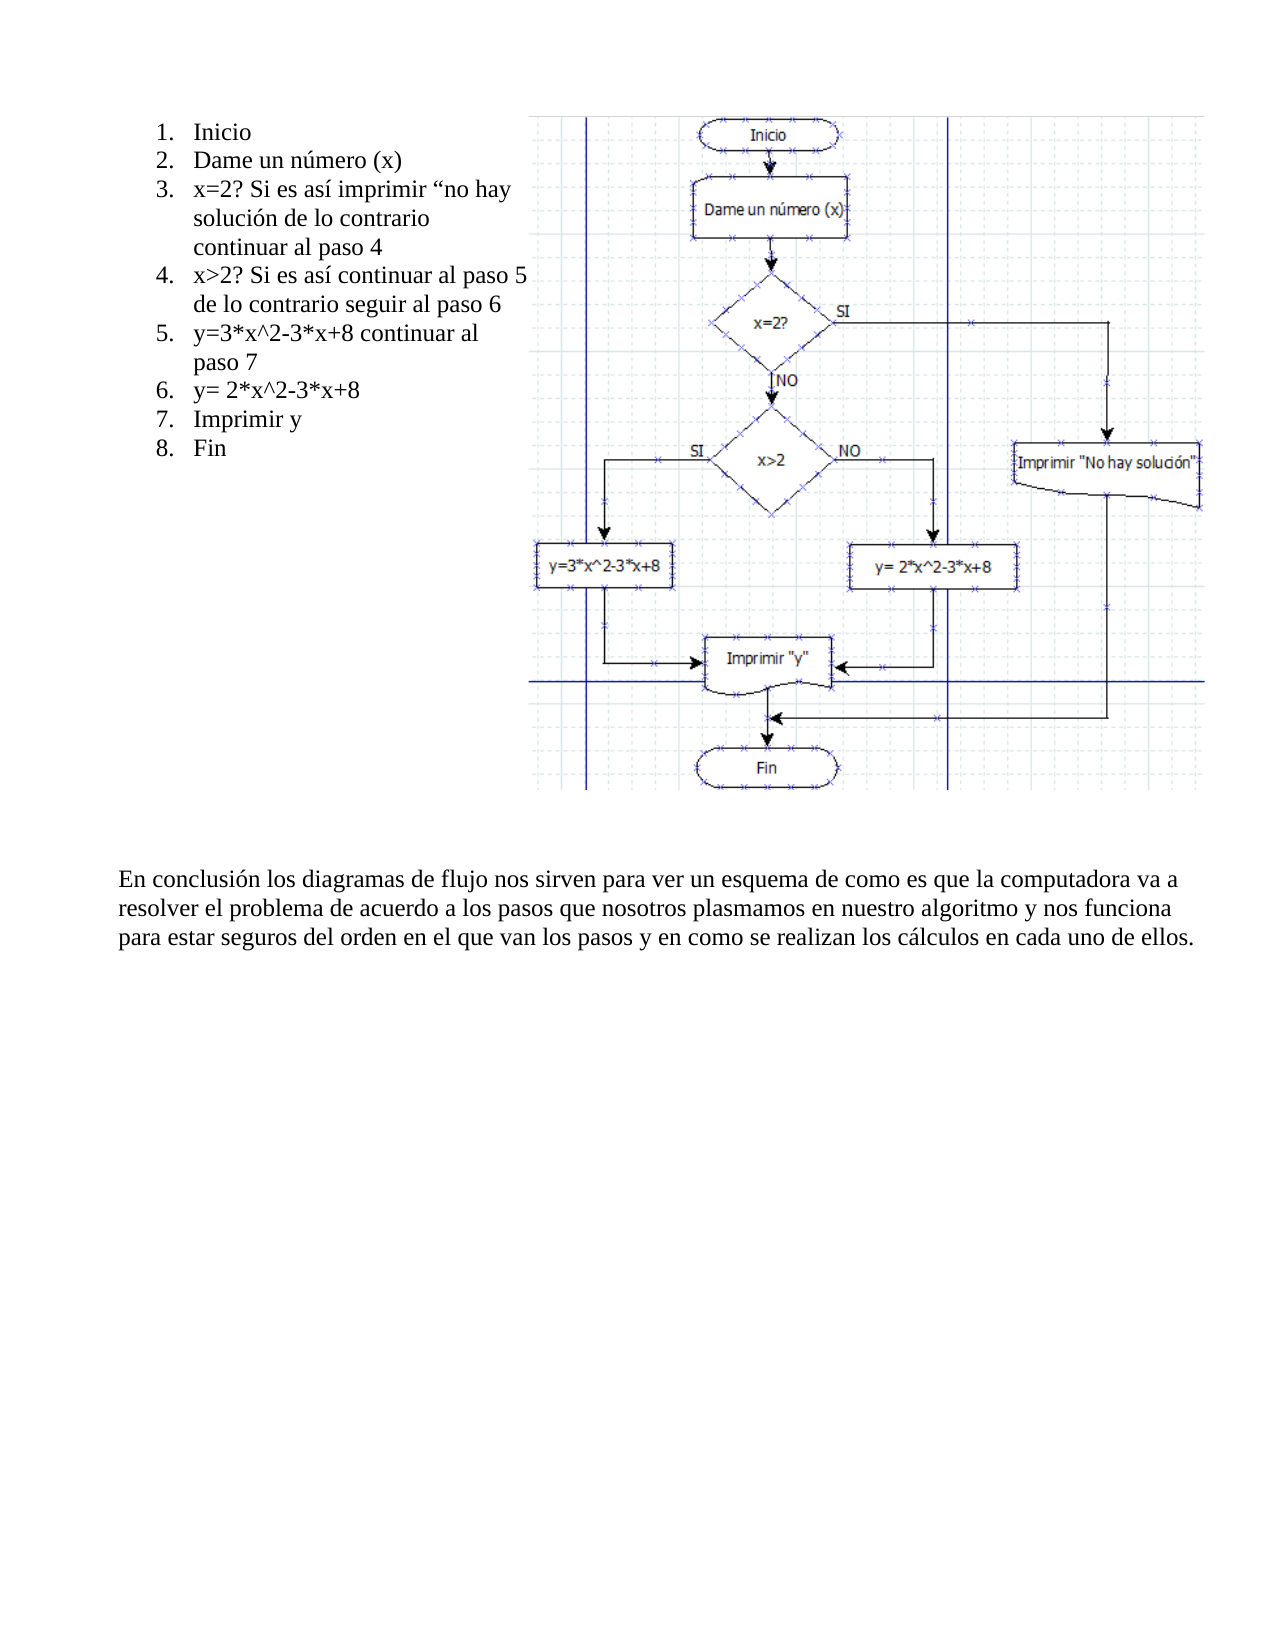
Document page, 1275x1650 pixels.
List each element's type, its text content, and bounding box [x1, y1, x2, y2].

list y=3*x^2-3*x+8 continuar al paso 7 [156, 318, 528, 375]
list Imprimir y [156, 404, 528, 433]
list Dame un número (x) [156, 145, 528, 174]
list x=2? Si es así imprimir “no hay solución de lo contrario continuar al paso 4 [156, 174, 528, 260]
text En conclusión los diagramas de flujo nos sirven para ver un esquema de como es que la computadora va a resolver el problema de acuerdo a los pasos que nosotros plasmamos en nuestro algoritmo y nos funciona para estar seguros del orden en el que van los pasos y en como se realizan los cálculos en cada uno de ellos. [118, 864, 1205, 950]
list Inicio [156, 117, 528, 145]
list x>2? Si es así continuar al paso 5 de lo contrario seguir al paso 6 [156, 260, 528, 318]
list Fin [156, 433, 528, 462]
list y= 2*x^2-3*x+8 [156, 375, 528, 404]
